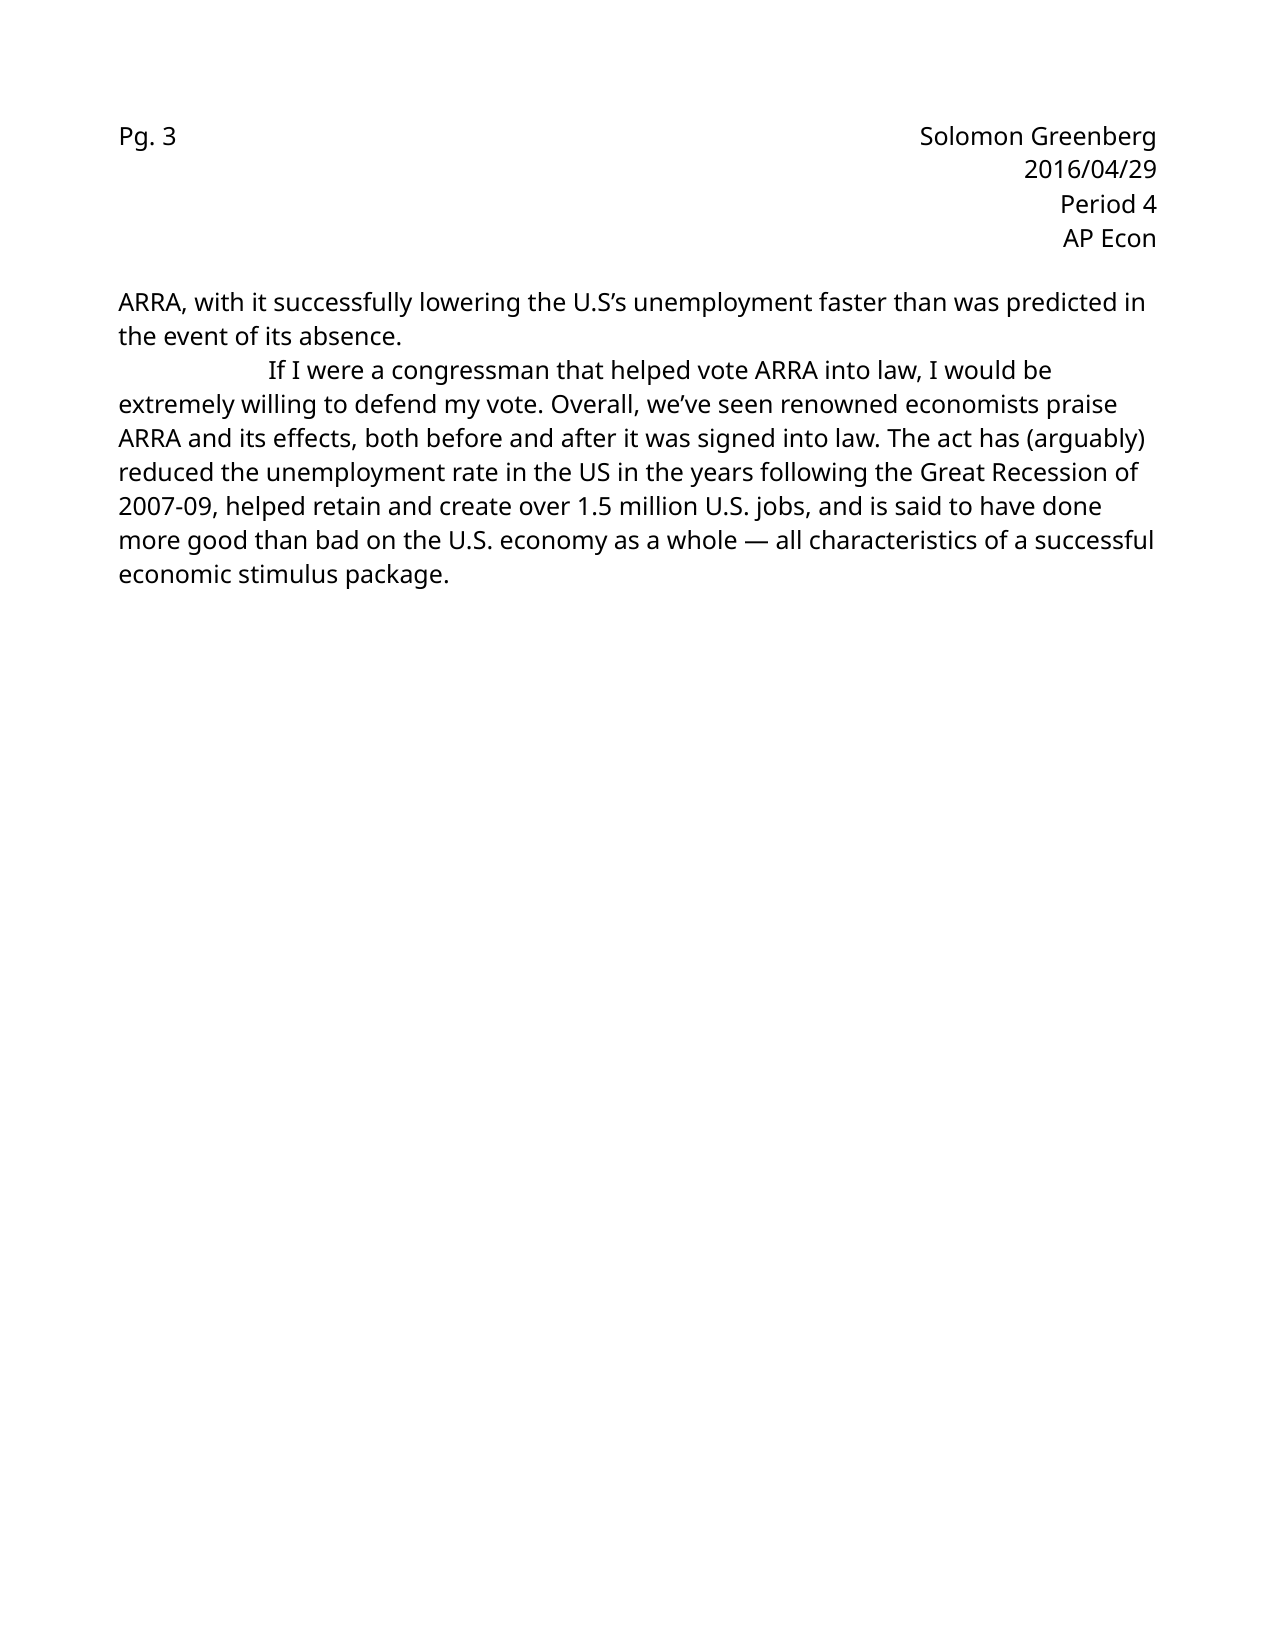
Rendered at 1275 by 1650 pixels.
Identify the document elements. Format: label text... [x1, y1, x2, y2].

text ARRA, with it successfully lowering the U.S’s unemployment faster than was predicted in the event of its absence. [118, 284, 1157, 352]
text If I were a congressman that helped vote ARRA into law, I would be extremely willing to defend my vote. Overall, we’ve seen renowned economists praise ARRA and its effects, both before and after it was signed into law. The act has (arguably) reduced the unemployment rate in the US in the years following the Great Recession of 2007-09, helped retain and create over 1.5 million U.S. jobs, and is said to have done more good than bad on the U.S. economy as a whole — all characteristics of a successful economic stimulus package. [118, 352, 1157, 591]
